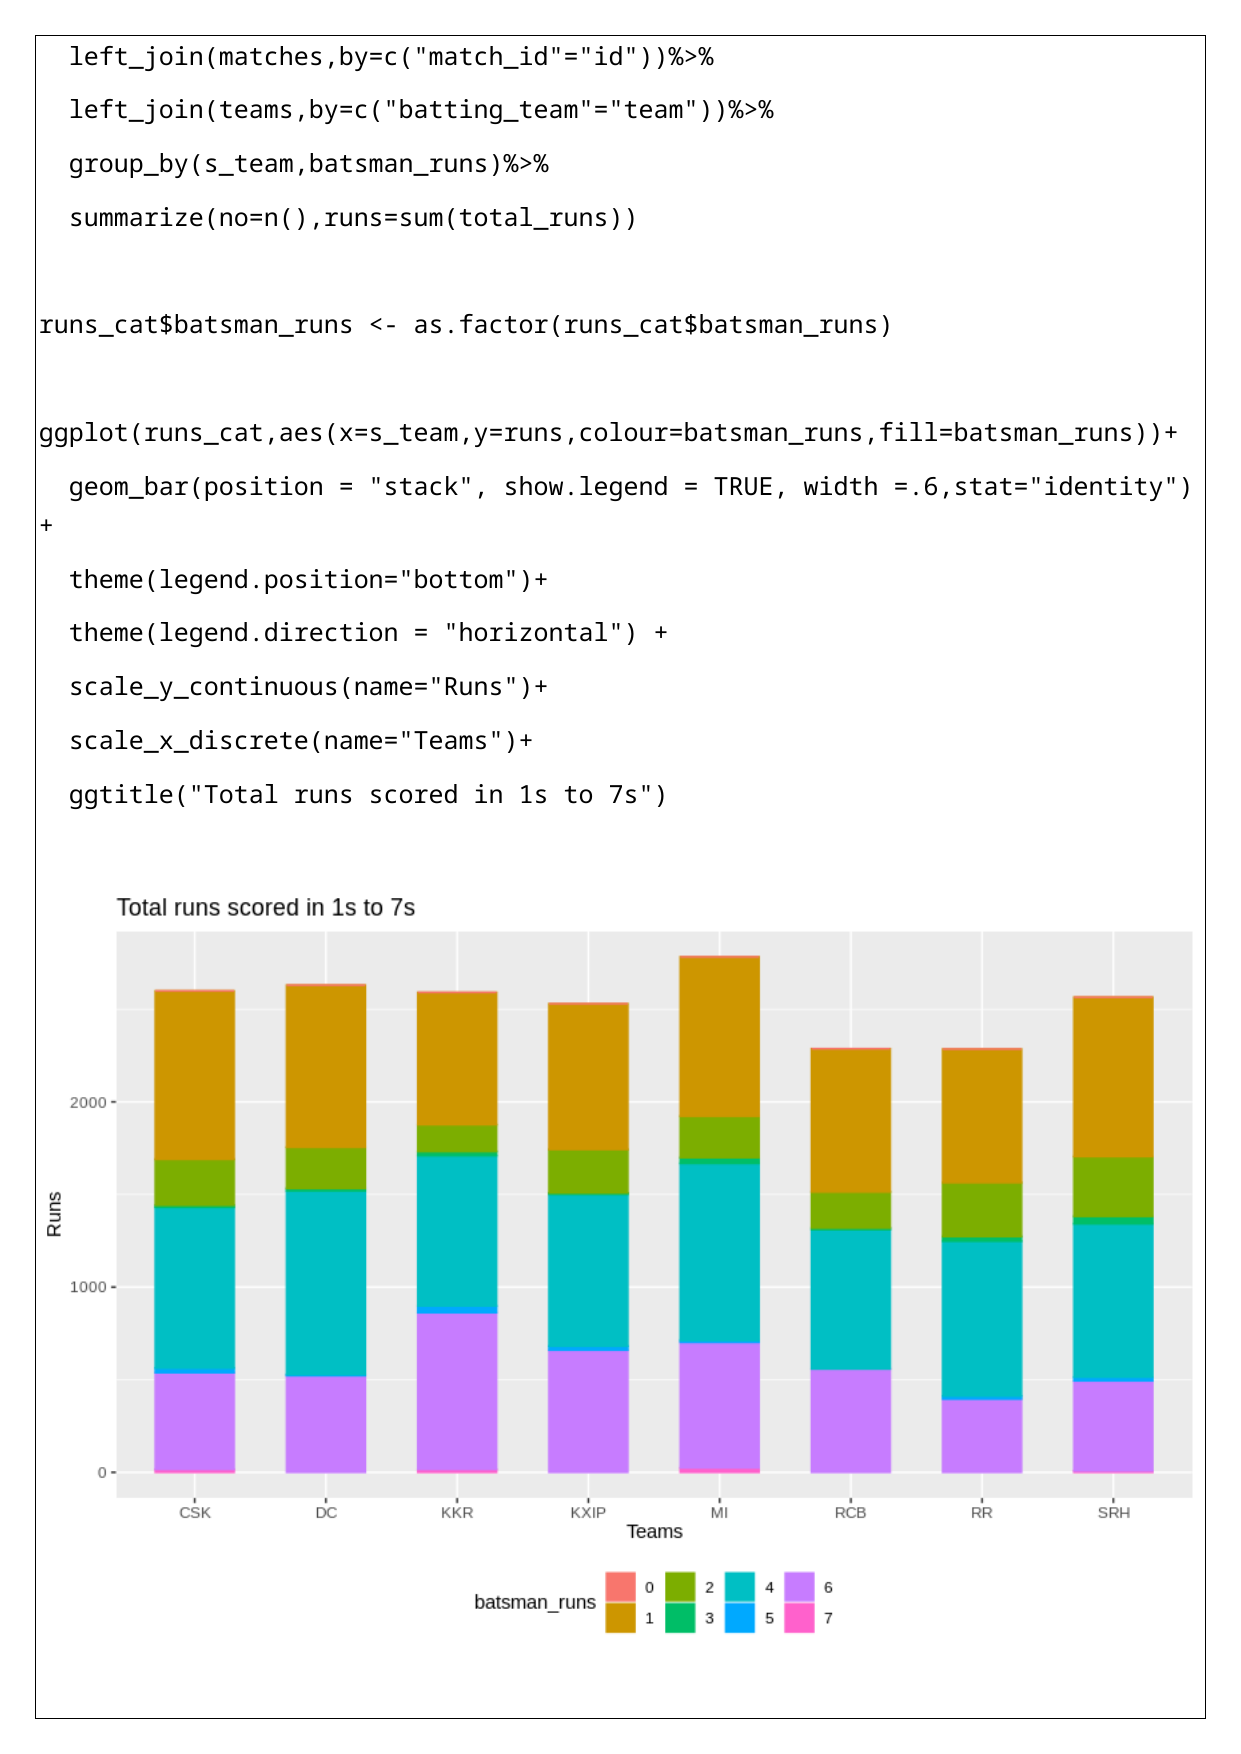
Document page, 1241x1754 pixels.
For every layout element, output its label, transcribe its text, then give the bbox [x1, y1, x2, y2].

text theme(legend.position="bottom")+ [38, 561, 1202, 595]
picture [38, 889, 1202, 1653]
text runs_cat$batsman_runs <- as.factor(runs_cat$batsman_runs) [38, 307, 1202, 341]
text ggtitle("Total runs scored in 1s to 7s") [38, 776, 1202, 810]
text left_join(matches,by=c("match_id"="id"))%>% [38, 38, 1202, 72]
text left_join(teams,by=c("batting_team"="team"))%>% [38, 92, 1202, 126]
text group_by(s_team,batsman_runs)%>% [38, 146, 1202, 180]
text ggplot(runs_cat,aes(x=s_team,y=runs,colour=batsman_runs,fill=batsman_runs))+ [38, 415, 1202, 449]
text scale_y_continuous(name="Runs")+ [38, 669, 1202, 703]
text theme(legend.direction = "horizontal") + [38, 615, 1202, 649]
text geom_bar(position = "stack", show.legend = TRUE, width =.6,stat="identity")+ [38, 468, 1202, 542]
text summarize(no=n(),runs=sum(total_runs)) [38, 200, 1202, 234]
text scale_x_discrete(name="Teams")+ [38, 723, 1202, 757]
